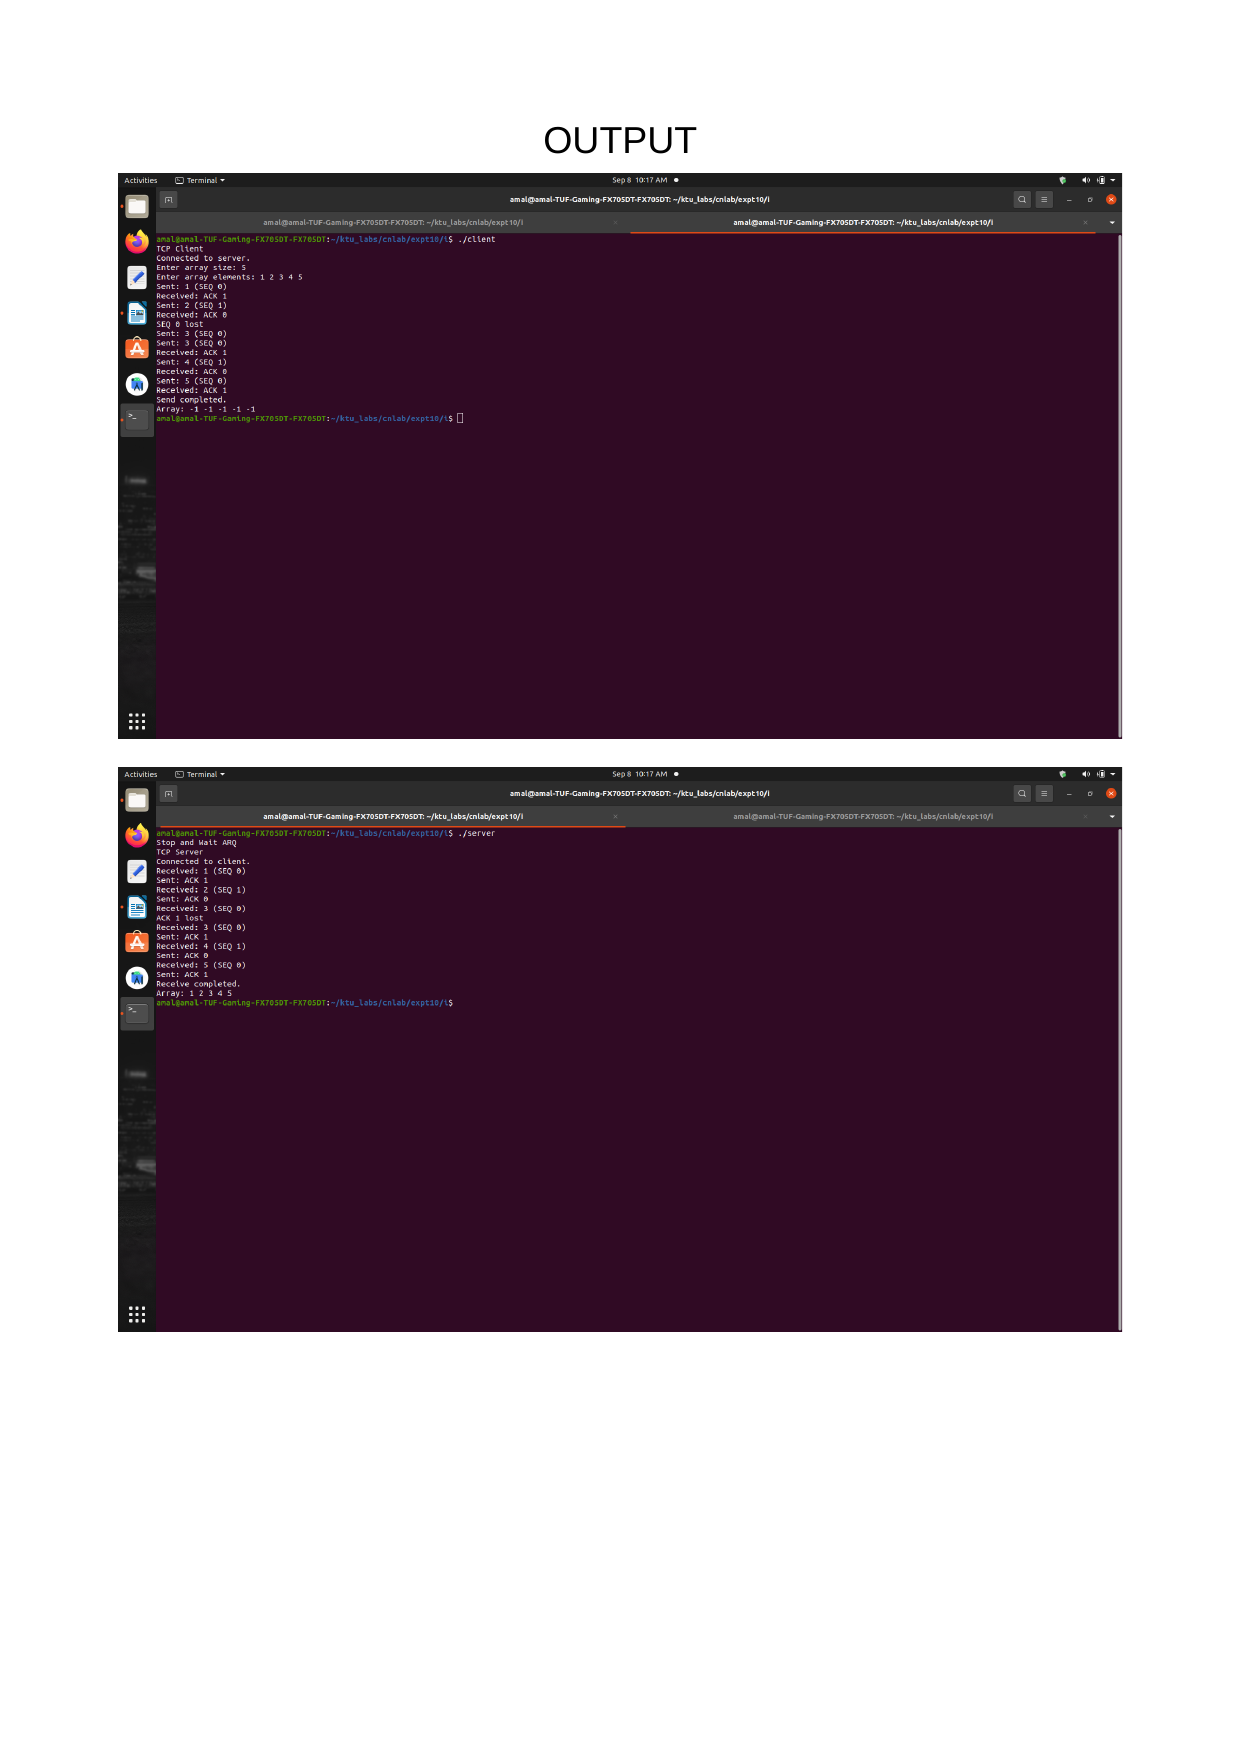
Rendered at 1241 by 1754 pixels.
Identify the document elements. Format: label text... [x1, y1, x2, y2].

picture [118, 173, 1123, 739]
subtitle OUTPUT [118, 118, 1122, 161]
picture [118, 767, 1123, 1332]
